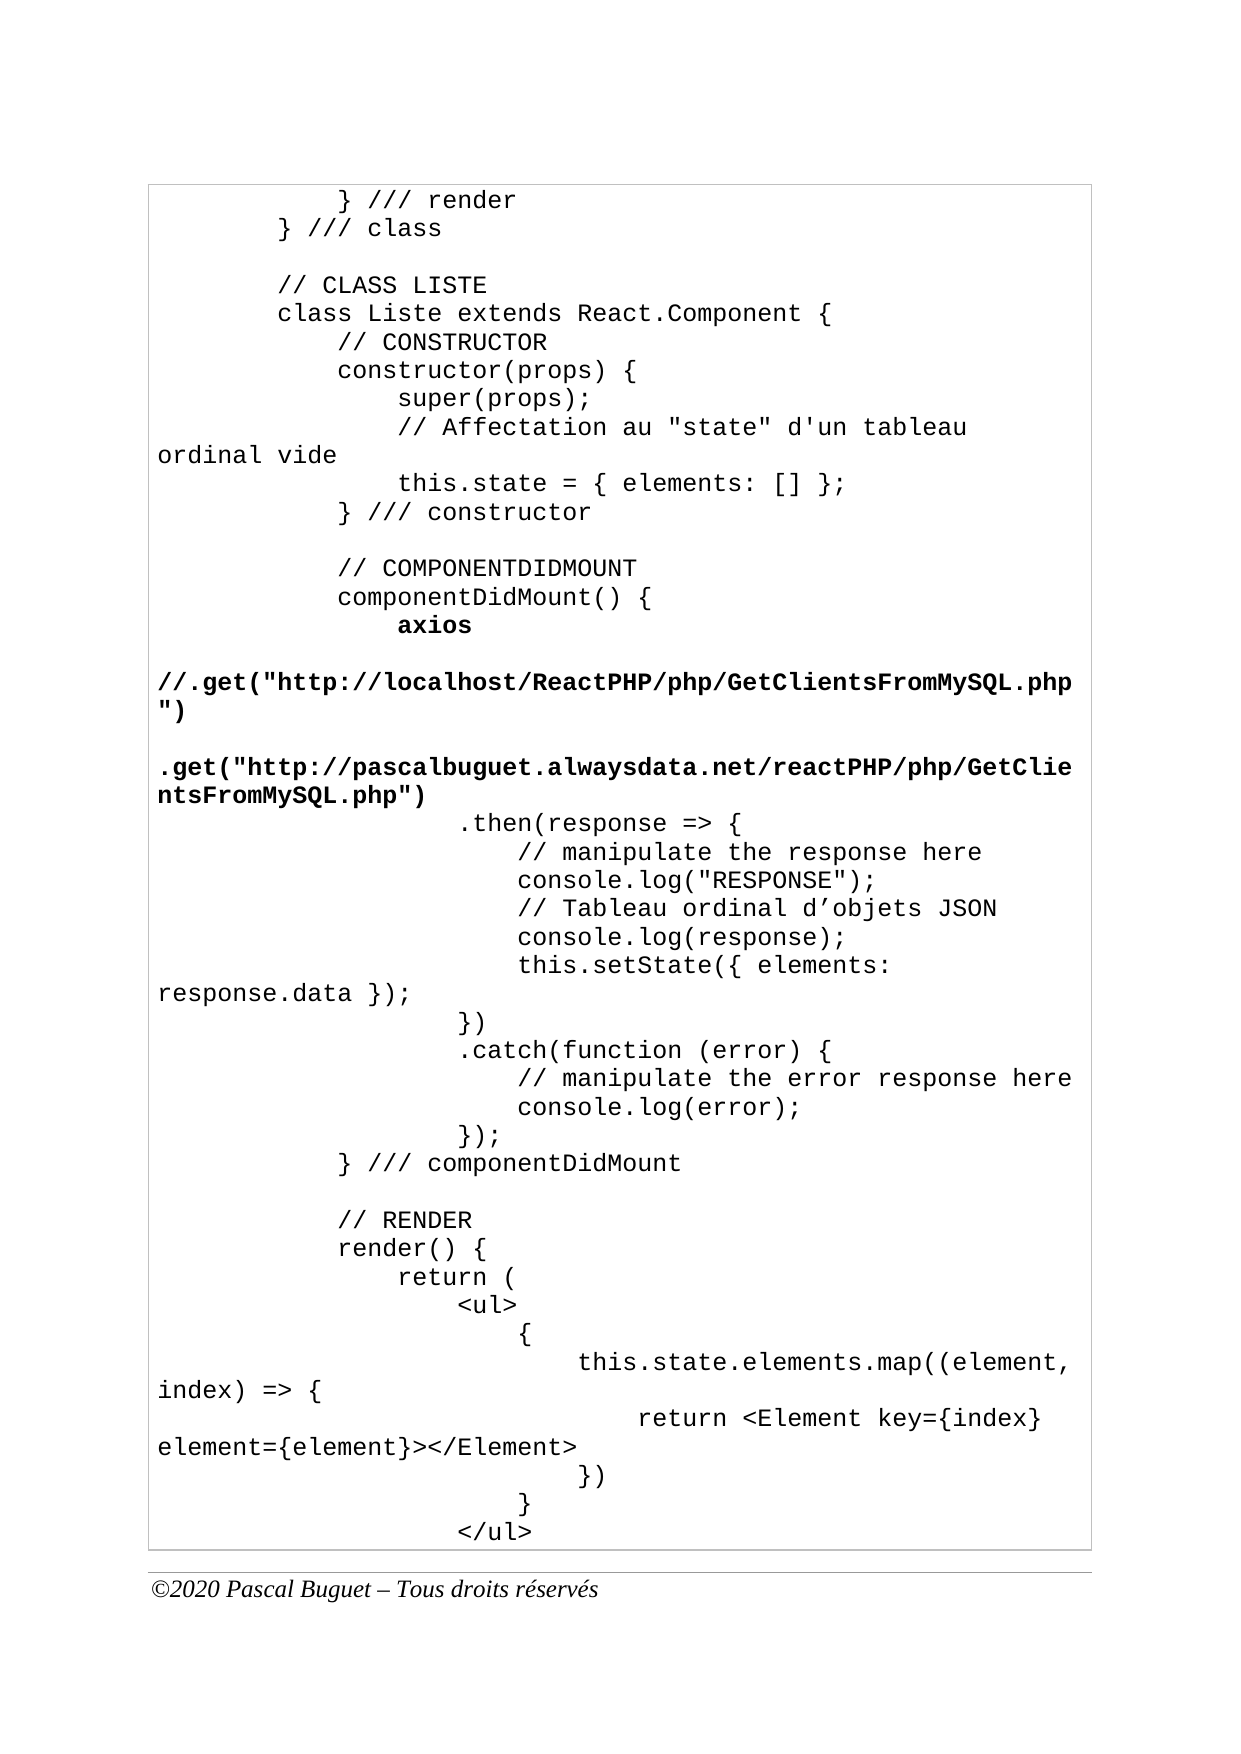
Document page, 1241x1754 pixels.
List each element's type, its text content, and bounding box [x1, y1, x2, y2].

text } /// componentDidMount [149, 1148, 1091, 1179]
text }); [149, 1119, 1091, 1148]
text //.get("http://localhost/ReactPHP/php/GetClientsFromMySQL.php") [149, 638, 1091, 723]
text super(props); [149, 383, 1091, 411]
text }) [149, 1459, 1091, 1488]
text } [149, 1488, 1091, 1516]
text }) [149, 1006, 1091, 1034]
text constructor(props) { [149, 354, 1091, 383]
text // manipulate the response here [149, 836, 1091, 864]
text this.state = { elements: [] }; [149, 468, 1091, 496]
text { [149, 1318, 1091, 1346]
text // Affectation au "state" d'un tableau ordinal vide [149, 411, 1091, 468]
text // Tableau ordinal d’objets JSON [149, 893, 1091, 921]
text </ul> [149, 1516, 1091, 1549]
text this.setState({ elements: response.data }); [149, 949, 1091, 1006]
text <ul> [149, 1289, 1091, 1318]
text // CLASS LISTE [149, 269, 1091, 298]
text .catch(function (error) { [149, 1034, 1091, 1063]
text console.log("RESPONSE"); [149, 864, 1091, 893]
text } /// class [149, 213, 1091, 244]
text axios [149, 609, 1091, 638]
text // manipulate the error response here [149, 1063, 1091, 1091]
text .then(response => { [149, 808, 1091, 836]
text // CONSTRUCTOR [149, 326, 1091, 354]
text class Liste extends React.Component { [149, 298, 1091, 326]
text // RENDER [149, 1204, 1091, 1233]
text componentDidMount() { [149, 581, 1091, 609]
text console.log(response); [149, 921, 1091, 949]
text return ( [149, 1261, 1091, 1289]
text this.state.elements.map((element, index) => { [149, 1346, 1091, 1403]
text } /// constructor [149, 496, 1091, 527]
text console.log(error); [149, 1091, 1091, 1119]
text render() { [149, 1233, 1091, 1261]
text .get("http://pascalbuguet.alwaysdata.net/reactPHP/php/GetClientsFromMySQL.php") [149, 723, 1091, 808]
text } /// render [149, 185, 1091, 213]
text // COMPONENTDIDMOUNT [149, 553, 1091, 581]
text return <Element key={index} element={element}></Element> [149, 1403, 1091, 1459]
